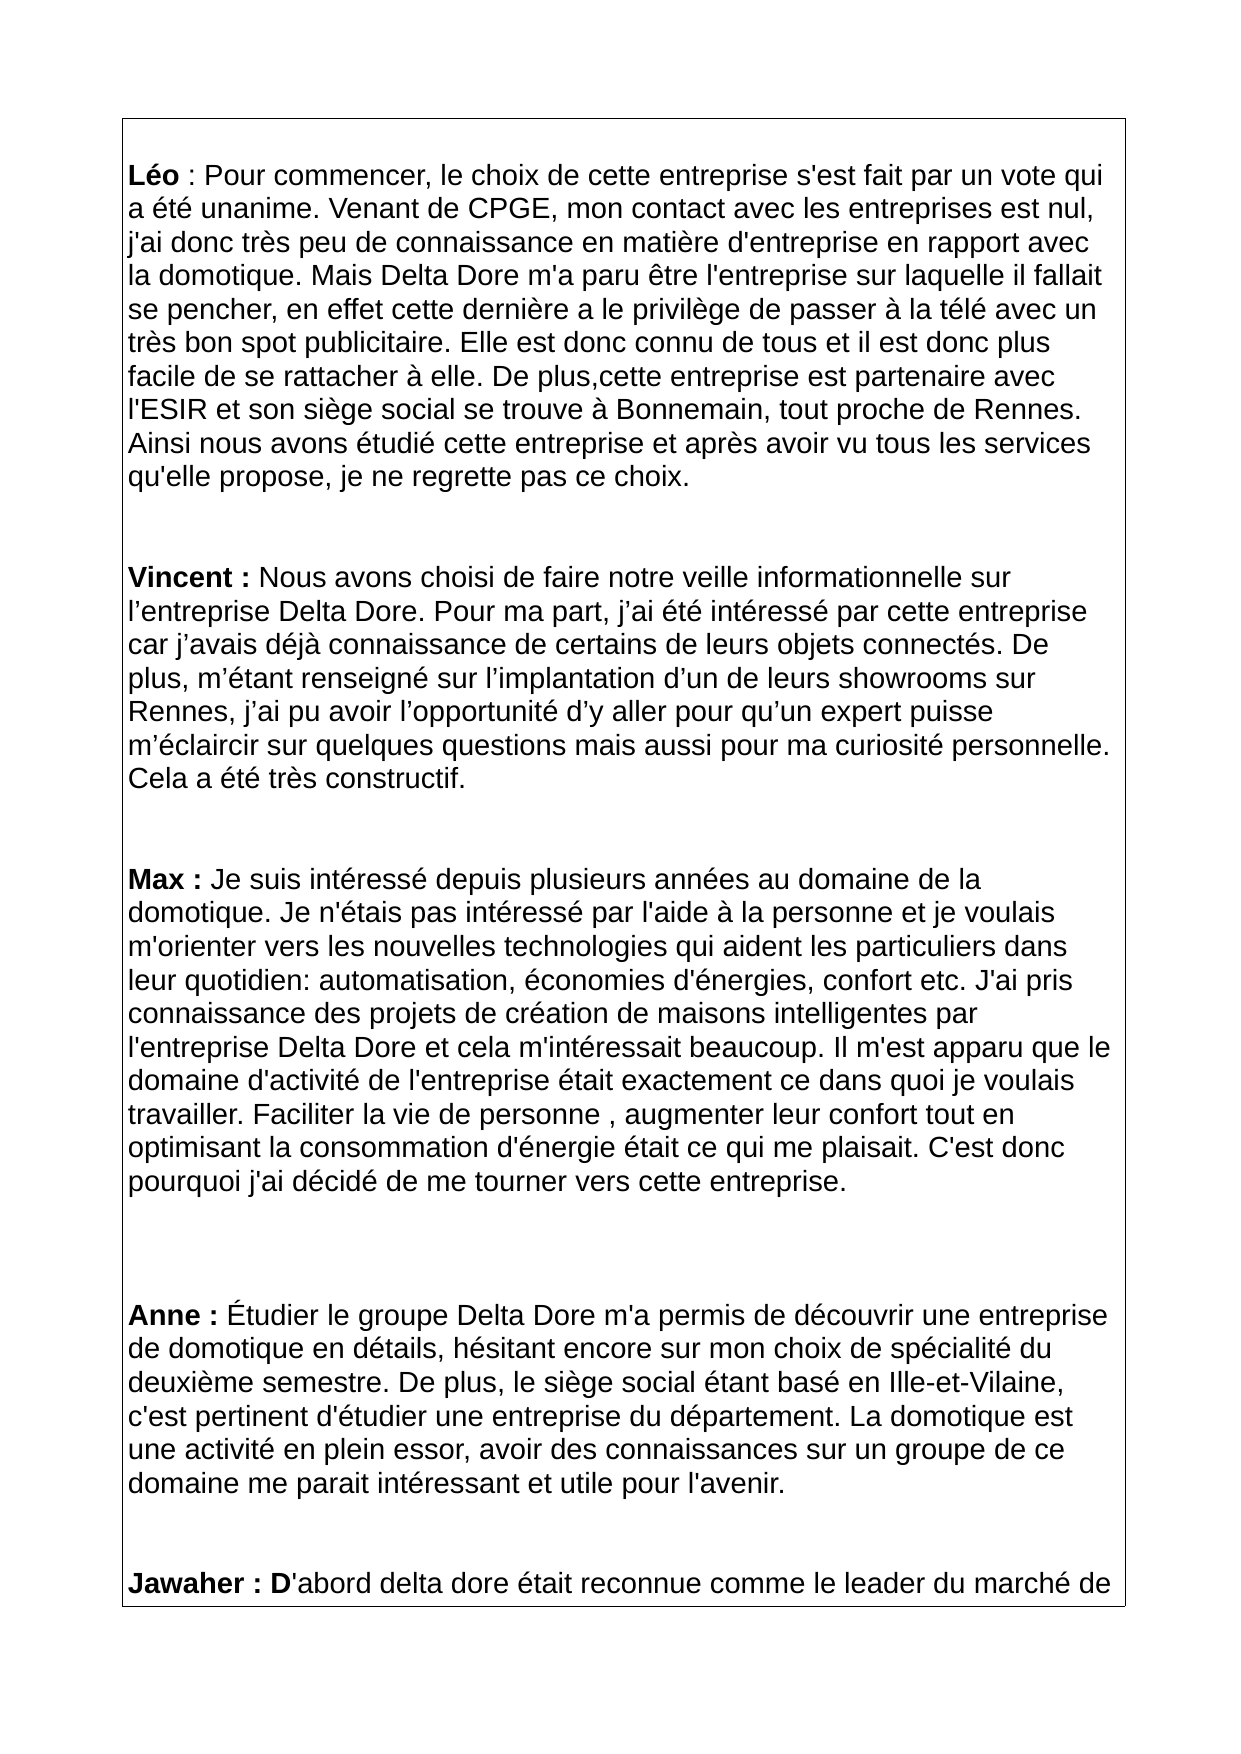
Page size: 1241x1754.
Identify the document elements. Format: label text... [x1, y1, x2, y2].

table_cell Léo : Pour commencer, le choix de cette entreprise s'est fait par un vote qui a été unanime. Venant de CPGE, mon contact avec les entreprises est nul, j'ai donc très peu de connaissance en matière d'entreprise en rapport avec la domotique. Mais Delta Dore m'a paru être l'entreprise sur laquelle il fallait se pencher, en effet cette dernière a le privilège de passer à la télé avec un très bon spot publicitaire. Elle est donc connu de tous et il est donc plus facile de se rattacher à elle. De plus,cette entreprise est partenaire avec l'ESIR et son siège social se trouve à Bonnemain, tout proche de Rennes. Ainsi nous avons étudié cette entreprise et après avoir vu tous les services qu'elle propose, je ne regrette pas ce choix. Vincent : Nous avons choisi de faire notre veille informationnelle sur l’entreprise Delta Dore. Pour ma part, j’ai été intéressé par cette entreprise car j’avais déjà connaissance de certains de leurs objets connectés. De plus, m’étant renseigné sur l’implantation d’un de leurs showrooms sur Rennes, j’ai pu avoir l’opportunité d’y aller pour qu’un expert puisse m’éclaircir sur quelques questions mais aussi pour ma curiosité personnelle. Cela a été très constructif. Max : Je suis intéressé depuis plusieurs années au domaine de la domotique. Je n'étais pas intéressé par l'aide à la personne et je voulais m'orienter vers les nouvelles technologies qui aident les particuliers dans leur quotidien: automatisation, économies d'énergies, confort etc. J'ai pris connaissance des projets de création de maisons intelligentes par l'entreprise Delta Dore et cela m'intéressait beaucoup. Il m'est apparu que le domaine d'activité de l'entreprise était exactement ce dans quoi je voulais travailler. Faciliter la vie de personne , augmenter leur confort tout en optimisant la consommation d'énergie était ce qui me plaisait. C'est donc pourquoi j'ai décidé de me tourner vers cette entreprise. Anne : Étudier le groupe Delta Dore m'a permis de découvrir une entreprise de domotique en détails, hésitant encore sur mon choix de spécialité du deuxième semestre. De plus, le siège social étant basé en Ille-et-Vilaine, c'est pertinent d'étudier une entreprise du département. La domotique est une activité en plein essor, avoir des connaissances sur un groupe de ce domaine me parait intéressant et utile pour l'avenir. Jawaher : D'abord delta dore était reconnue comme le leader du marché de [123, 119, 1125, 1606]
